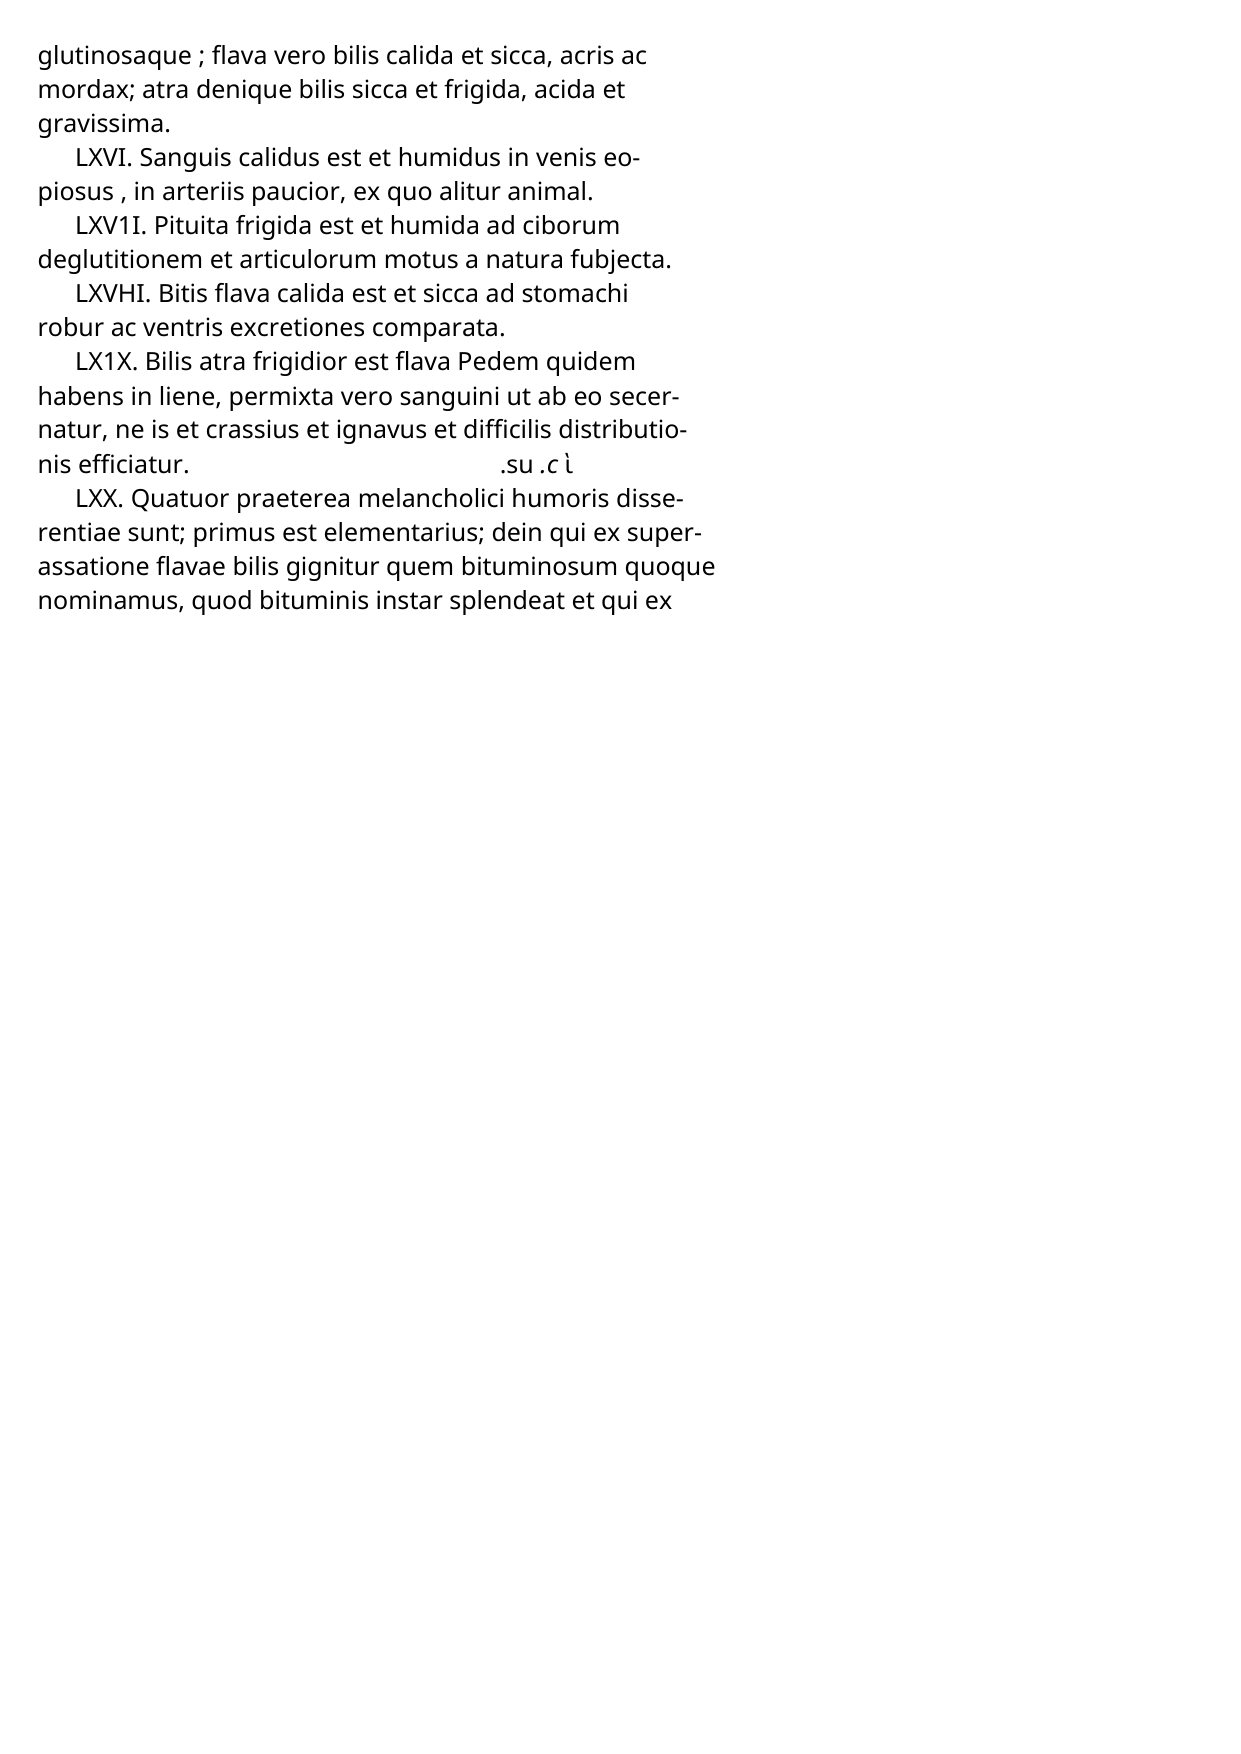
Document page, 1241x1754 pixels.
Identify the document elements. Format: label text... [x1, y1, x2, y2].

text LX1X. Bilis atra frigidior est flava Pedem quidem habens in liene, permixta vero sanguini ut ab eo secer- natur, ne is et crassius et ignavus et difficilis distributio- nis efficiatur. .su .c ὶ [37, 344, 1203, 480]
text LXVI. Sanguis calidus est et humidus in venis eo- piosus , in arteriis paucior, ex quo alitur animal. [37, 140, 1203, 208]
text glutinosaque ; flava vero bilis calida et sicca, acris ac mordax; atra denique bilis sicca et frigida, acida et gravissima. [37, 37, 1203, 140]
text LXV1I. Pituita frigida est et humida ad ciborum deglutitionem et articulorum motus a natura fubjecta. [37, 208, 1203, 276]
text LXVHI. Bitis flava calida est et sicca ad stomachi robur ac ventris excretiones comparata. [37, 276, 1203, 344]
text LXX. Quatuor praeterea melancholici humoris disse- rentiae sunt; primus est elementarius; dein qui ex super- assatione flavae bilis gignitur quem bituminosum quoque nominamus, quod bituminis instar splendeat et qui ex [37, 480, 1203, 617]
